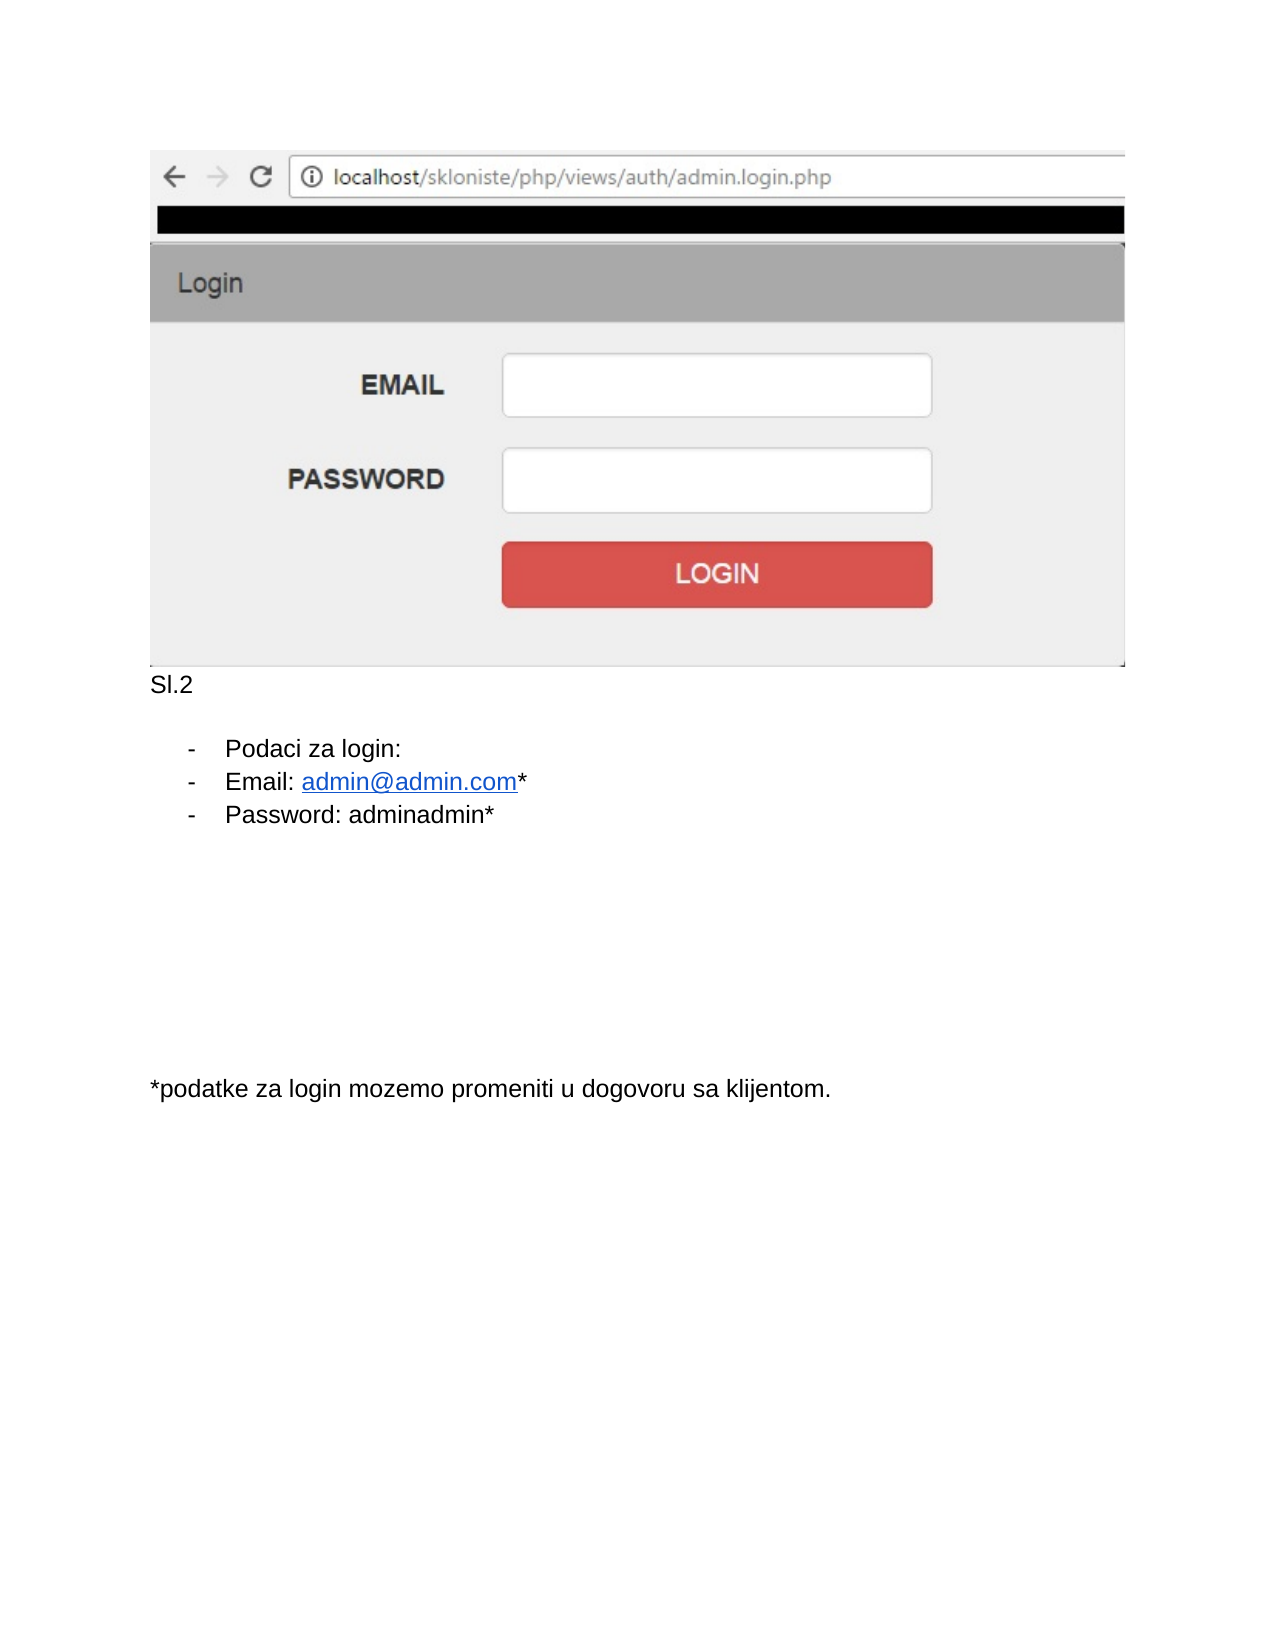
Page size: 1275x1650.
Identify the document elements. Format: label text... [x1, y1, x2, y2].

text *podatke za login mozemo promeniti u dogovoru sa klijentom. [150, 1074, 1125, 1103]
list Podaci za login: [187, 734, 1125, 762]
list Email: admin@admin.com* [187, 767, 1125, 796]
list Password: adminadmin* [187, 800, 1125, 828]
picture [150, 150, 1125, 667]
text Sl.2 [150, 671, 1125, 699]
